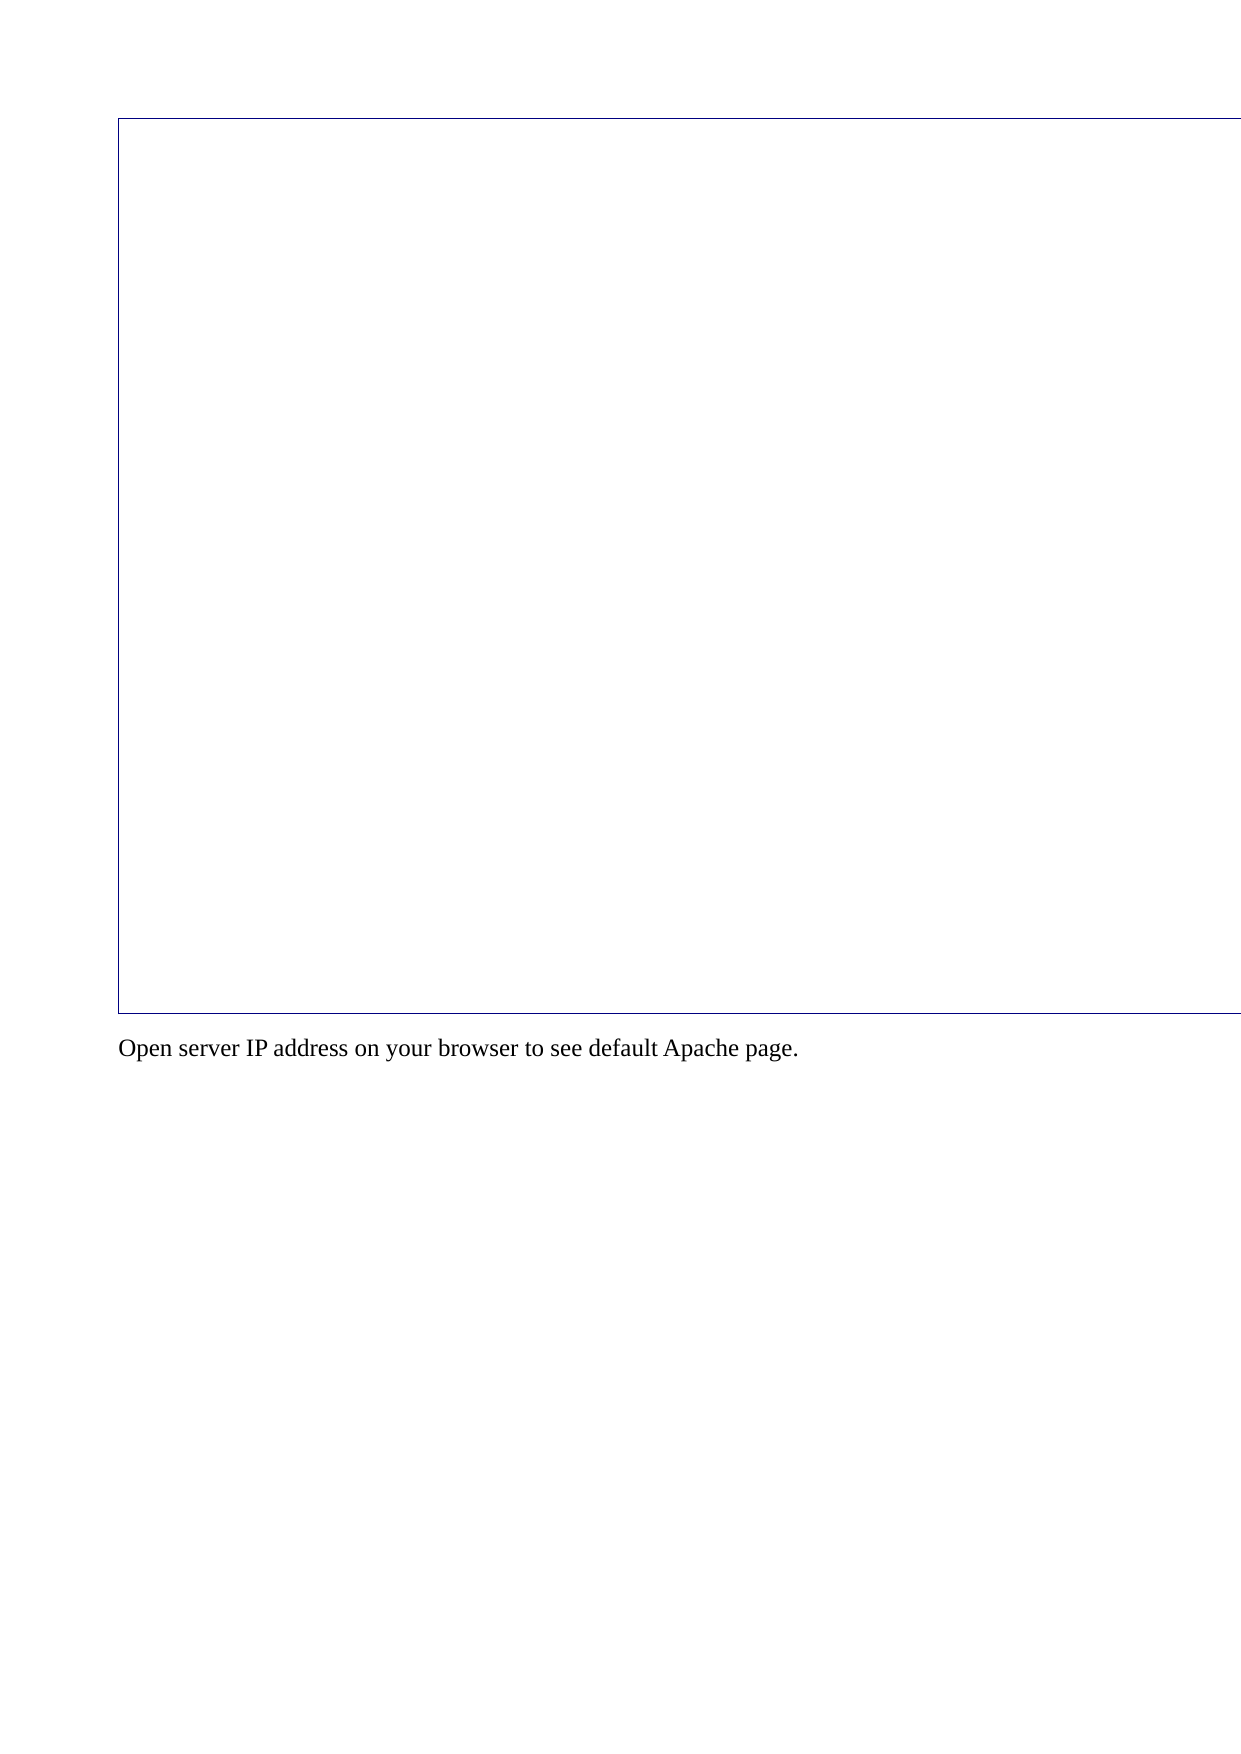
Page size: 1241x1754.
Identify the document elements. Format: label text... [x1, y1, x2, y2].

text Open server IP address on your browser to see default Apache page. [118, 1033, 1122, 1062]
